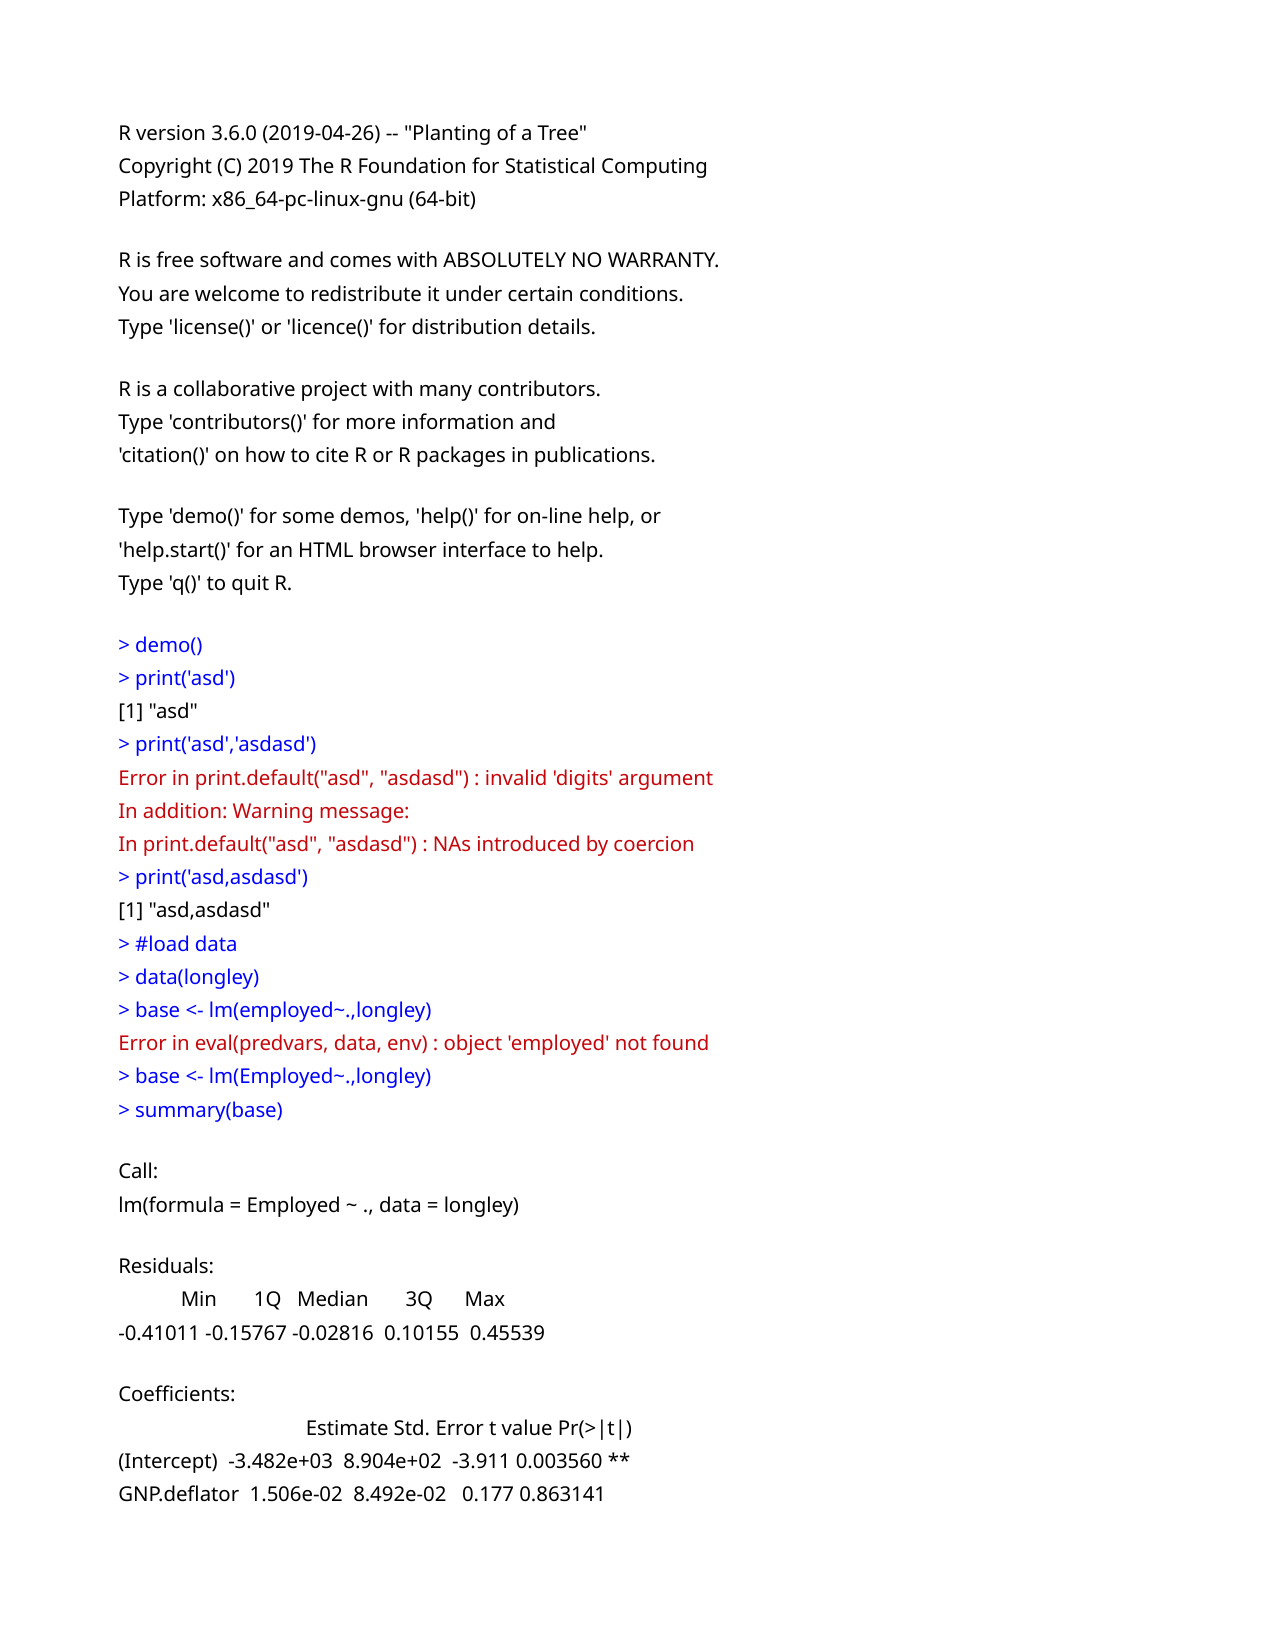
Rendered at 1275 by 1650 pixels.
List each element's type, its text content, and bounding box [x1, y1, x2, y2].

text Error in print.default("asd", "asdasd") : invalid 'digits' argument [118, 763, 1157, 791]
text Type 'contributors()' for more information and [118, 407, 1157, 435]
text > print('asd,asdasd') [118, 863, 1157, 891]
text You are welcome to redistribute it under certain conditions. [118, 279, 1157, 307]
text 'citation()' on how to cite R or R packages in publications. [118, 441, 1157, 468]
text In addition: Warning message: [118, 796, 1157, 824]
text (Intercept) -3.482e+03 8.904e+02 -3.911 0.003560 ** [118, 1447, 1157, 1474]
text > demo() [118, 630, 1157, 658]
text Error in eval(predvars, data, env) : object 'employed' not found [118, 1029, 1157, 1057]
text Type 'license()' or 'licence()' for distribution details. [118, 313, 1157, 340]
text Min 1Q Median 3Q Max [118, 1285, 1157, 1313]
text Residuals: [118, 1252, 1157, 1279]
text Type 'q()' to quit R. [118, 569, 1157, 596]
text Copyright (C) 2019 The R Foundation for Statistical Computing [118, 151, 1157, 179]
text > print('asd','asdasd') [118, 730, 1157, 758]
text > summary(base) [118, 1095, 1157, 1123]
text 'help.start()' for an HTML browser interface to help. [118, 535, 1157, 563]
text Coefficients: [118, 1380, 1157, 1408]
text > base <- lm(employed~.,longley) [118, 996, 1157, 1023]
text Call: [118, 1157, 1157, 1185]
text [1] "asd,asdasd" [118, 896, 1157, 924]
text > #load data [118, 929, 1157, 957]
text -0.41011 -0.15767 -0.02816 0.10155 0.45539 [118, 1318, 1157, 1346]
text lm(formula = Employed ~ ., data = longley) [118, 1190, 1157, 1218]
text Platform: x86_64-pc-linux-gnu (64-bit) [118, 184, 1157, 212]
text In print.default("asd", "asdasd") : NAs introduced by coercion [118, 829, 1157, 857]
text > data(longley) [118, 962, 1157, 990]
text > print('asd') [118, 663, 1157, 691]
text > base <- lm(Employed~.,longley) [118, 1062, 1157, 1090]
text Estimate Std. Error t value Pr(>|t|) [118, 1413, 1157, 1441]
text Type 'demo()' for some demos, 'help()' for on-line help, or [118, 502, 1157, 530]
text R version 3.6.0 (2019-04-26) -- "Planting of a Tree" [118, 118, 1157, 146]
text GNP.deflator 1.506e-02 8.492e-02 0.177 0.863141 [118, 1480, 1157, 1508]
text R is free software and comes with ABSOLUTELY NO WARRANTY. [118, 246, 1157, 274]
text R is a collaborative project with many contributors. [118, 374, 1157, 402]
text [1] "asd" [118, 697, 1157, 724]
